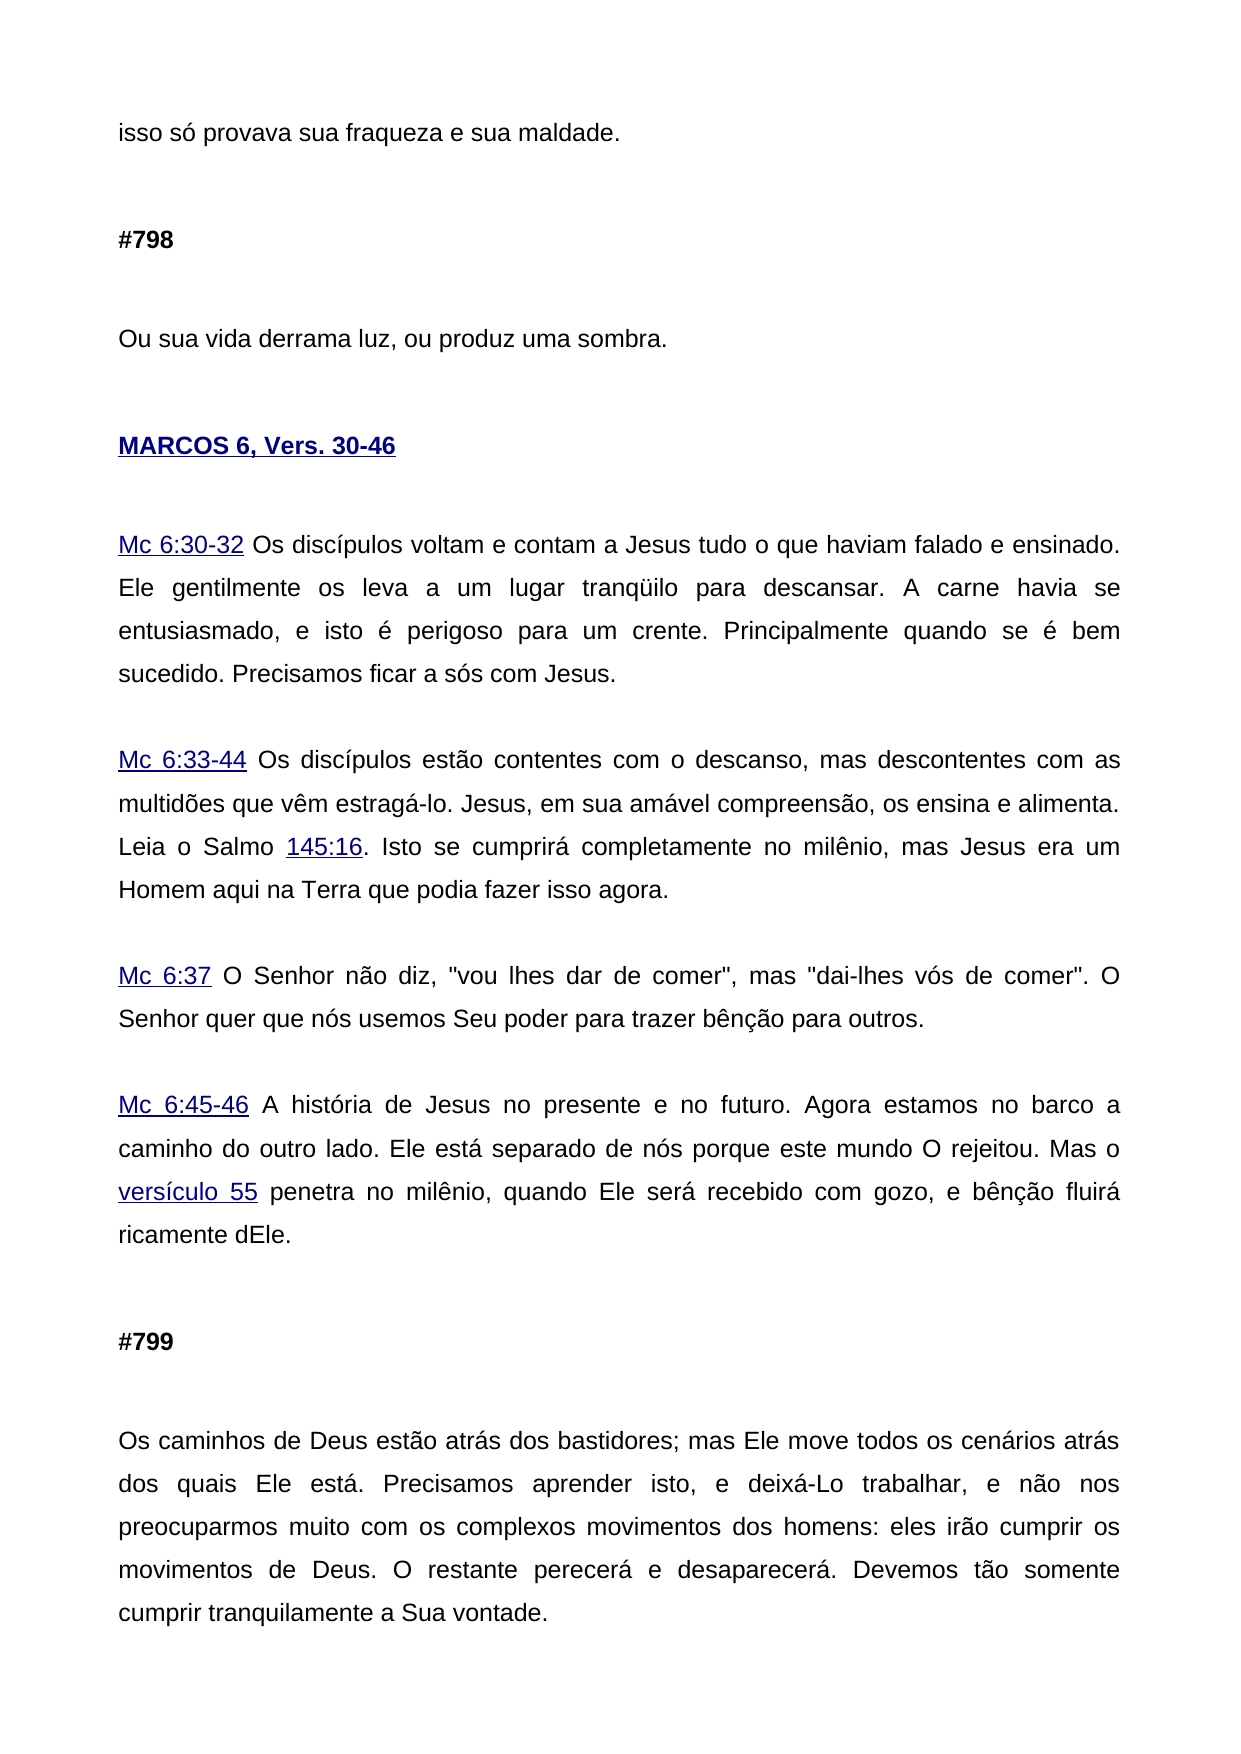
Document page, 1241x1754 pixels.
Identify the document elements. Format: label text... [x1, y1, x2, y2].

text Os caminhos de Deus estão atrás dos bastidores; mas Ele move todos os cenários atrás dos quais Ele está. Precisamos aprender isto, e deixá-Lo trabalhar, e não nos preocuparmos muito com os complexos movimentos dos homens: eles irão cumprir os movimentos de Deus. O restante perecerá e desaparecerá. Devemos tão somente cumprir tranquilamente a Sua vontade. [118, 1426, 1122, 1627]
subtitle #798 [118, 225, 1122, 254]
text Mc 6:37 O Senhor não diz, "vou lhes dar de comer", mas "dai-lhes vós de comer". O Senhor quer que nós usemos Seu poder para trazer bênção para outros. [118, 961, 1122, 1033]
subtitle MARCOS 6, Vers. 30-46 [118, 431, 1122, 460]
text Ou sua vida derrama luz, ou produz uma sombra. [118, 324, 1122, 353]
subtitle #799 [118, 1327, 1122, 1356]
text isso só provava sua fraqueza e sua maldade. [118, 118, 1122, 147]
text Mc 6:33-44 Os discípulos estão contentes com o descanso, mas descontentes com as multidões que vêm estragá-lo. Jesus, em sua amável compreensão, os ensina e alimenta. Leia o Salmo 145:16. Isto se cumprirá completamente no milênio, mas Jesus era um Homem aqui na Terra que podia fazer isso agora. [118, 745, 1122, 903]
text Mc 6:30-32 Os discípulos voltam e contam a Jesus tudo o que haviam falado e ensinado. Ele gentilmente os leva a um lugar tranqüilo para descansar. A carne havia se entusiasmado, e isto é perigoso para um crente. Principalmente quando se é bem sucedido. Precisamos ficar a sós com Jesus. [118, 530, 1122, 688]
text Mc 6:45-46 A história de Jesus no presente e no futuro. Agora estamos no barco a caminho do outro lado. Ele está separado de nós porque este mundo O rejeitou. Mas o versículo 55 penetra no milênio, quando Ele será recebido com gozo, e bênção fluirá ricamente dEle. [118, 1090, 1122, 1248]
